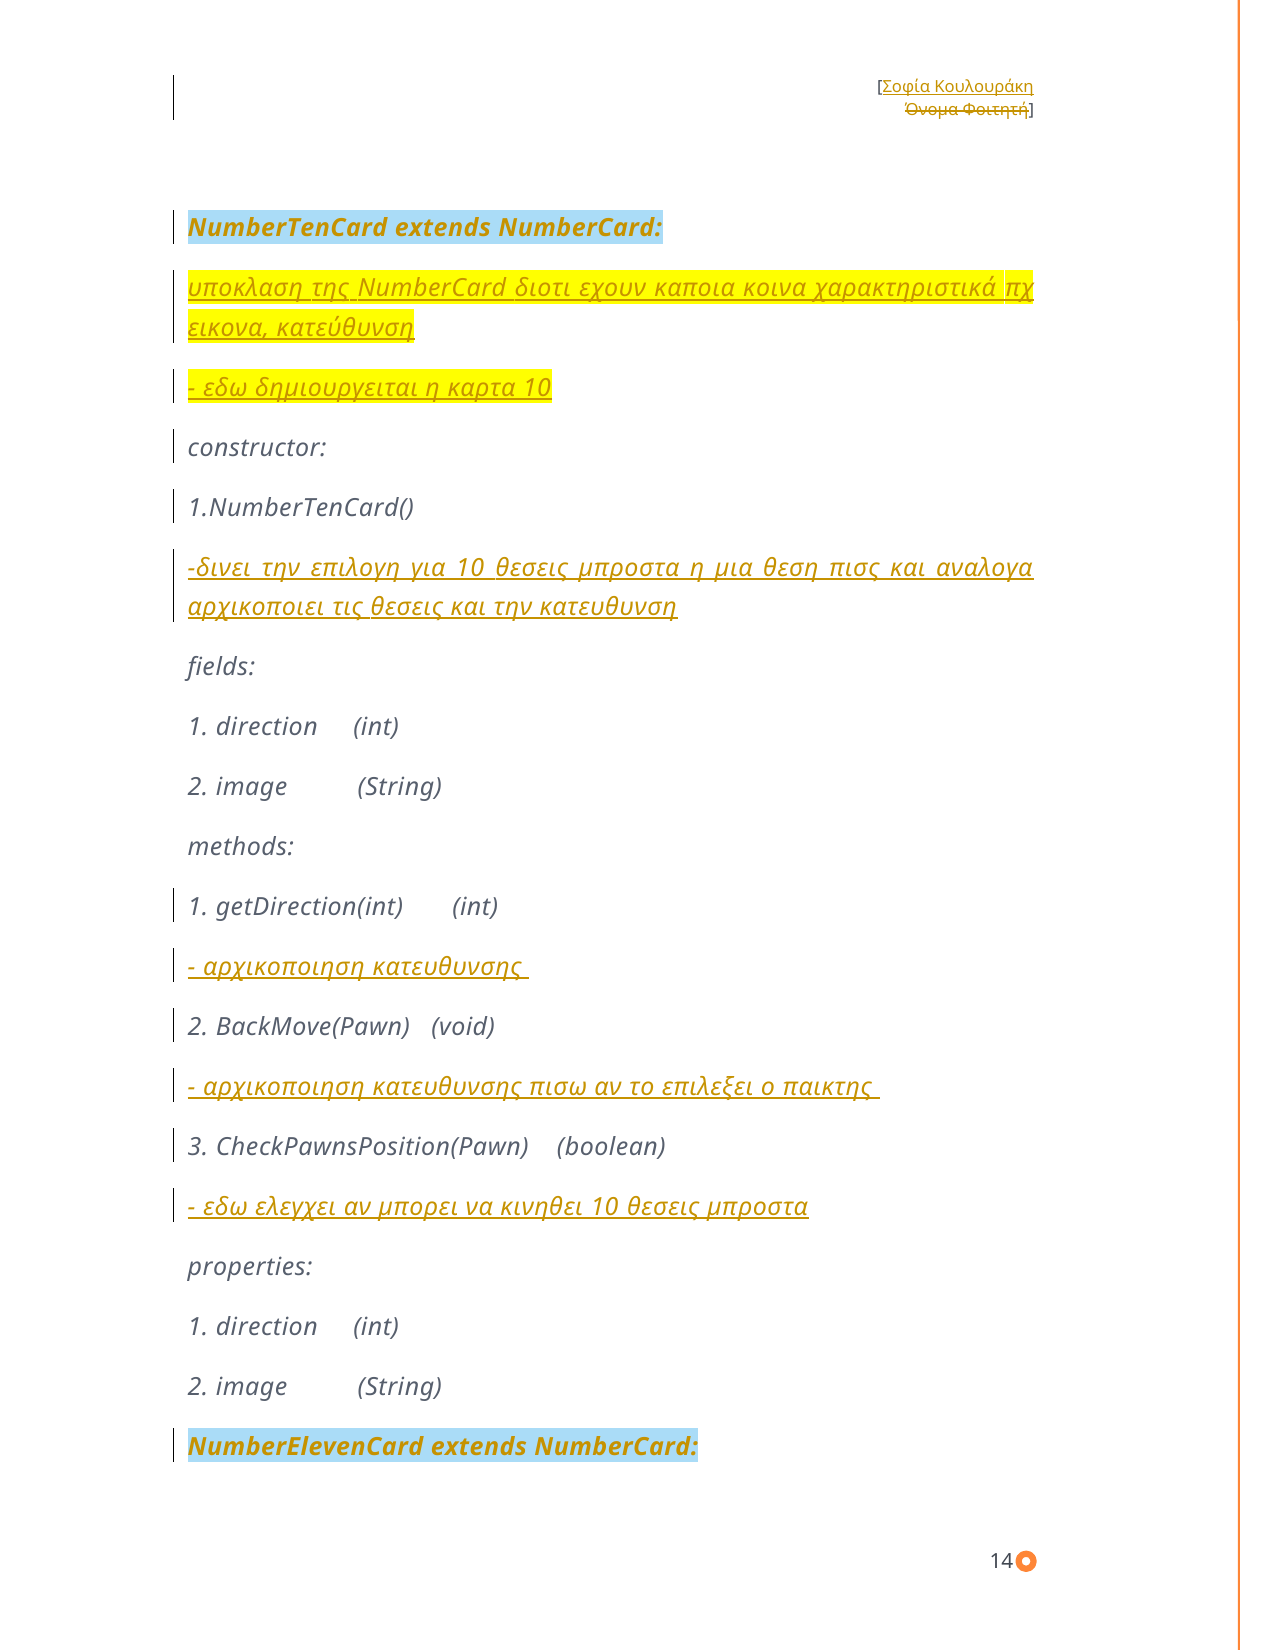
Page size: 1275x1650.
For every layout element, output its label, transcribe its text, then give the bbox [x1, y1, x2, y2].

text εικονα, κατεύθυνση [187, 300, 1034, 343]
text 3. CheckPawnsPosition(Pawn) (boolean) [187, 1128, 1034, 1162]
text 1. getDirection(int) (int) [187, 888, 1034, 922]
text constructor: [187, 429, 1034, 463]
text υποκλαση της NumberCard διοτι εχουν καποια κοινα χαρακτηριστικά πχ [187, 270, 1034, 299]
text 2. image (String) [187, 1368, 1034, 1402]
text 2. BackMove(Pawn) (void) [187, 1008, 1034, 1042]
text fields: [187, 648, 1034, 682]
text 1. direction (int) [187, 708, 1034, 742]
text - εδω δημιουργειται η καρτα 10 [187, 369, 1034, 403]
text αρχικοποιει τις θεσεις και την κατευθυνση [187, 579, 1034, 622]
text 2. image (String) [187, 768, 1034, 802]
text 1. direction (int) [187, 1308, 1034, 1342]
text - αρχικοποιηση κατευθυνσης πισω αν το επιλεξει ο παικτης [187, 1068, 1034, 1102]
text -δινει την επιλογη για 10 θεσεις μπροστα η μια θεση πισς και αναλογα [187, 549, 1034, 578]
text 1.NumberTenCard() [187, 489, 1034, 523]
text - εδω ελεγχει αν μπορει να κινηθει 10 θεσεις μπροστα [187, 1188, 1034, 1222]
text - αρχικοποιηση κατευθυνσης [187, 948, 1034, 982]
text properties: [187, 1248, 1034, 1282]
text NumberTenCard extends NumberCard: [187, 210, 1034, 244]
text methods: [187, 828, 1034, 862]
text NumberElevenCard extends NumberCard: [187, 1428, 1034, 1462]
